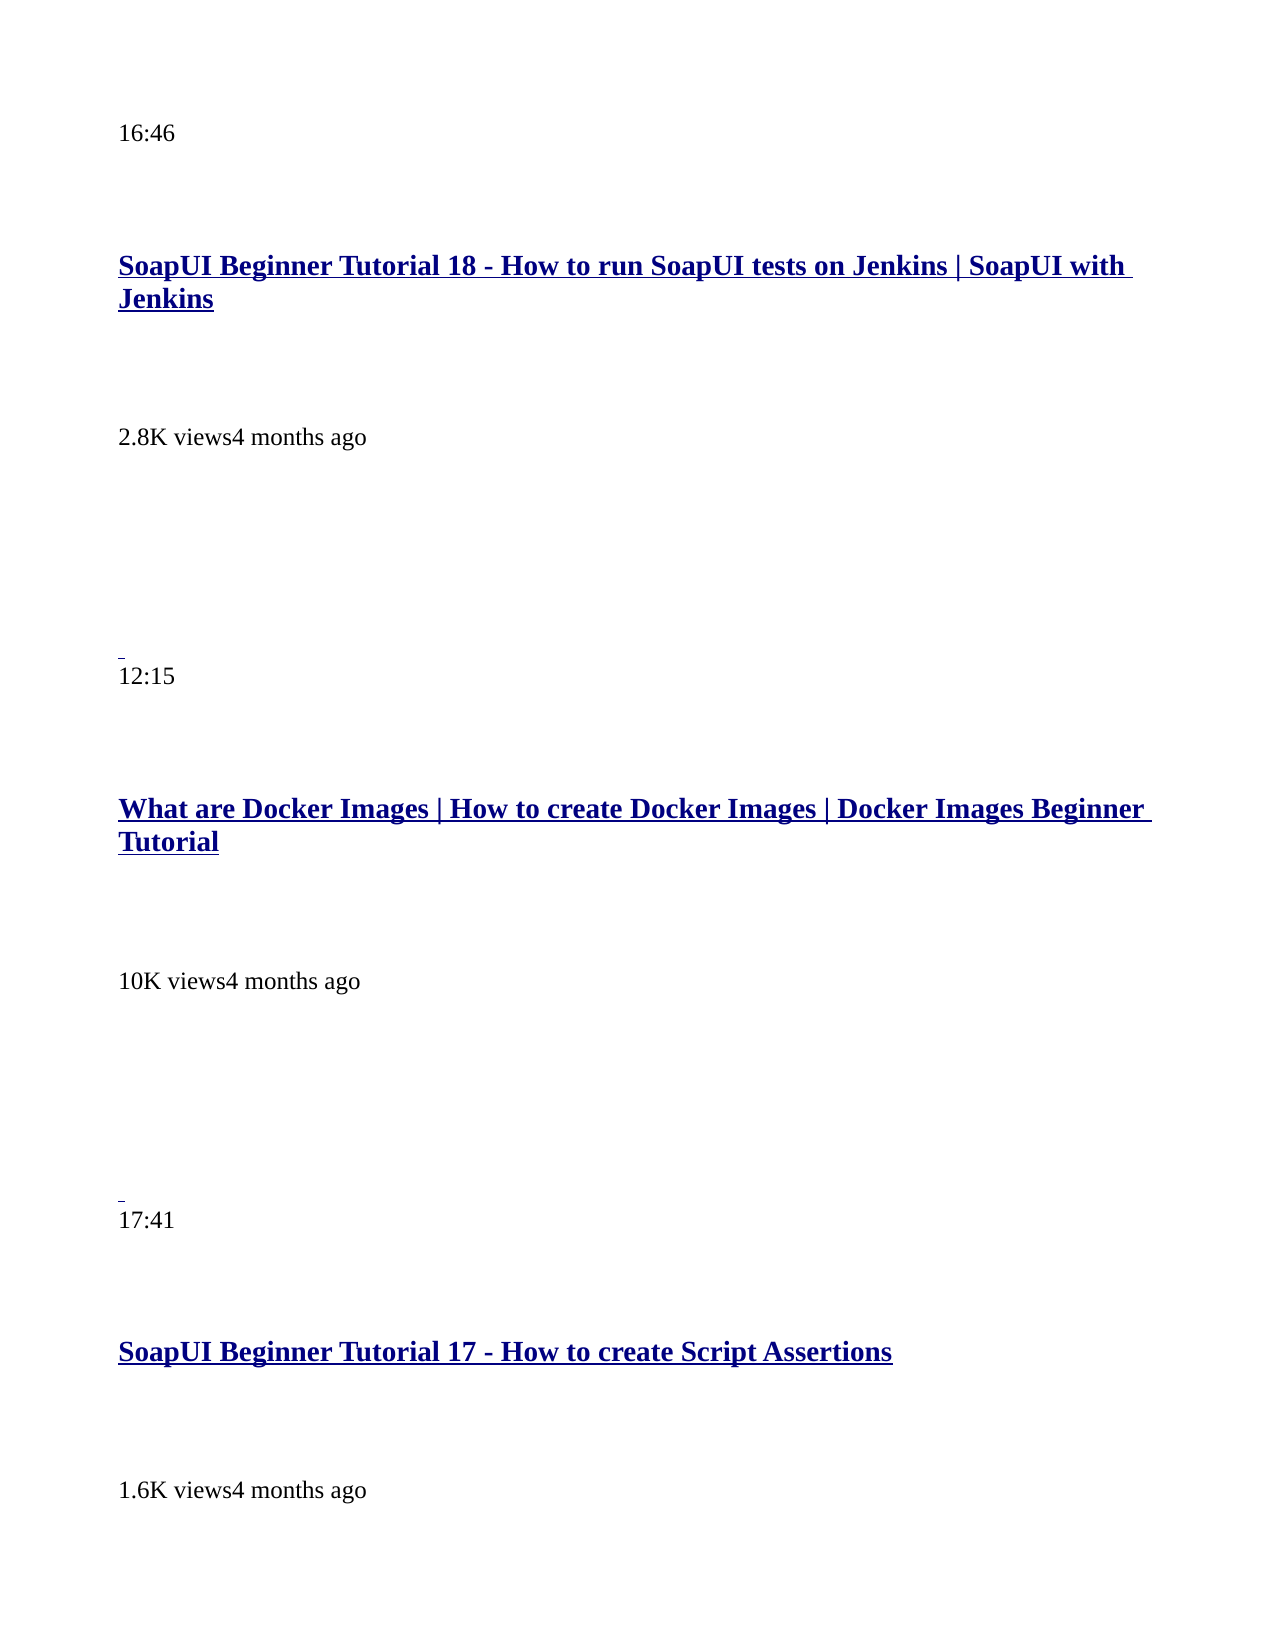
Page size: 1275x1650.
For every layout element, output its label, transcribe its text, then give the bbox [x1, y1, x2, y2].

subtitle SoapUI Beginner Tutorial 18 - How to run SoapUI tests on Jenkins | SoapUI with Jenkins [118, 248, 1157, 315]
text 12:15 [118, 661, 1157, 690]
text 1.6K views4 months ago [118, 1476, 1157, 1504]
text 16:46 [118, 118, 1157, 147]
subtitle What are Docker Images | How to create Docker Images | Docker Images Beginner Tutorial [118, 791, 1157, 858]
text 17:41 [118, 1205, 1157, 1233]
text 2.8K views4 months ago [118, 422, 1157, 451]
subtitle SoapUI Beginner Tutorial 17 - How to create Script Assertions [118, 1334, 1157, 1368]
text 10K views4 months ago [118, 966, 1157, 994]
